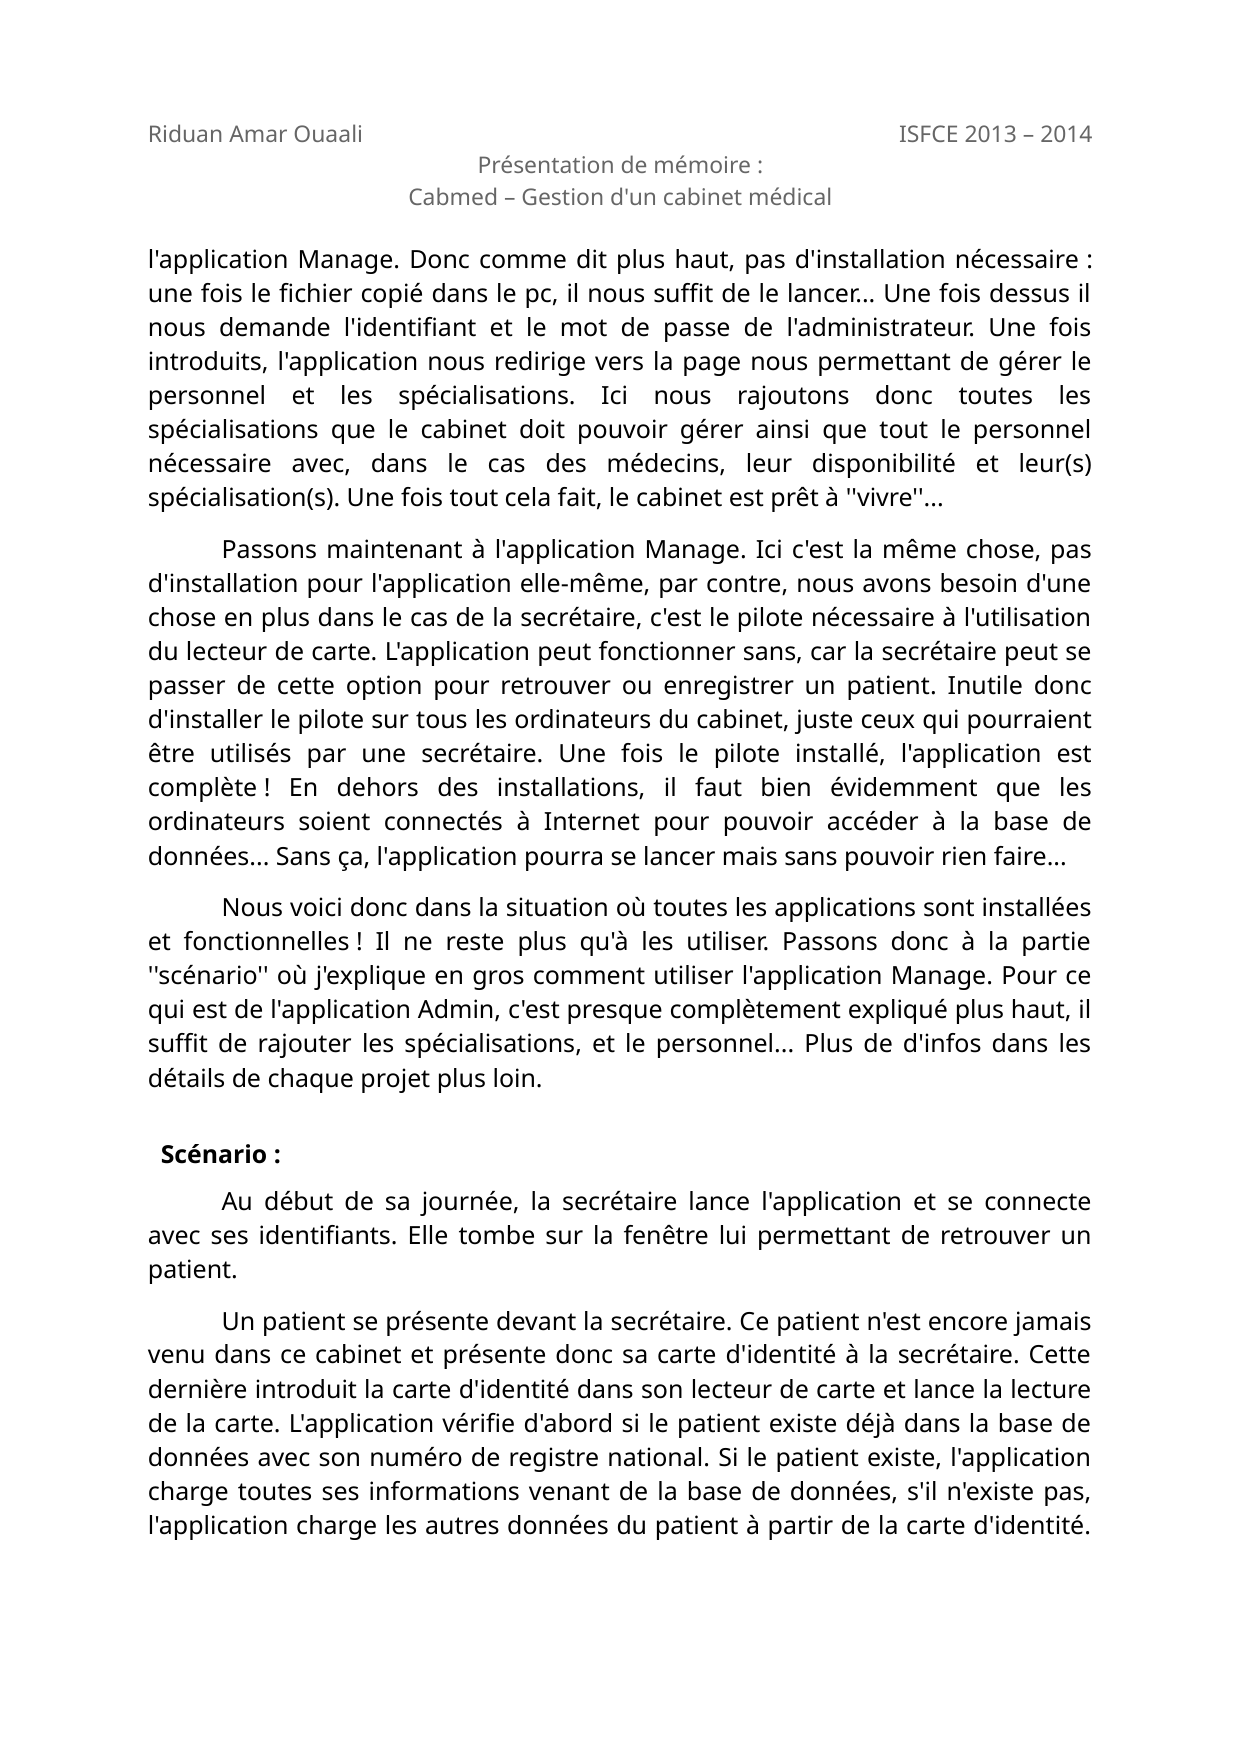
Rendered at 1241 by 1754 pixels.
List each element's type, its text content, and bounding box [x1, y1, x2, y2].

text Passons maintenant à l'application Manage. Ici c'est la même chose, pas d'installation pour l'application elle-même, par contre, nous avons besoin d'une chose en plus dans le cas de la secrétaire, c'est le pilote nécessaire à l'utilisation du lecteur de carte. L'application peut fonctionner sans, car la secrétaire peut se passer de cette option pour retrouver ou enregistrer un patient. Inutile donc d'installer le pilote sur tous les ordinateurs du cabinet, juste ceux qui pourraient être utilisés par une secrétaire. Une fois le pilote installé, l'application est complète ! En dehors des installations, il faut bien évidemment que les ordinateurs soient connectés à Internet pour pouvoir accéder à la base de données... Sans ça, l'application pourra se lancer mais sans pouvoir rien faire... [148, 532, 1093, 872]
text l'application Manage. Donc comme dit plus haut, pas d'installation nécessaire : une fois le fichier copié dans le pc, il nous suffit de le lancer... Une fois dessus il nous demande l'identifiant et le mot de passe de l'administrateur. Une fois introduits, l'application nous redirige vers la page nous permettant de gérer le personnel et les spécialisations. Ici nous rajoutons donc toutes les spécialisations que le cabinet doit pouvoir gérer ainsi que tout le personnel nécessaire avec, dans le cas des médecins, leur disponibilité et leur(s) spécialisation(s). Une fois tout cela fait, le cabinet est prêt à ''vivre''... [148, 241, 1093, 514]
subtitle Scénario : [148, 1137, 1093, 1171]
text Au début de sa journée, la secrétaire lance l'application et se connecte avec ses identifiants. Elle tombe sur la fenêtre lui permettant de retrouver un patient. [148, 1183, 1093, 1285]
text Nous voici donc dans la situation où toutes les applications sont installées et fonctionnelles ! Il ne reste plus qu'à les utiliser. Passons donc à la partie ''scénario'' où j'explique en gros comment utiliser l'application Manage. Pour ce qui est de l'application Admin, c'est presque complètement expliqué plus haut, il suffit de rajouter les spécialisations, et le personnel... Plus de d'infos dans les détails de chaque projet plus loin. [148, 890, 1093, 1094]
text Un patient se présente devant la secrétaire. Ce patient n'est encore jamais venu dans ce cabinet et présente donc sa carte d'identité à la secrétaire. Cette dernière introduit la carte d'identité dans son lecteur de carte et lance la lecture de la carte. L'application vérifie d'abord si le patient existe déjà dans la base de données avec son numéro de registre national. Si le patient existe, l'application charge toutes ses informations venant de la base de données, s'il n'existe pas, l'application charge les autres données du patient à partir de la carte d'identité. [148, 1303, 1093, 1542]
